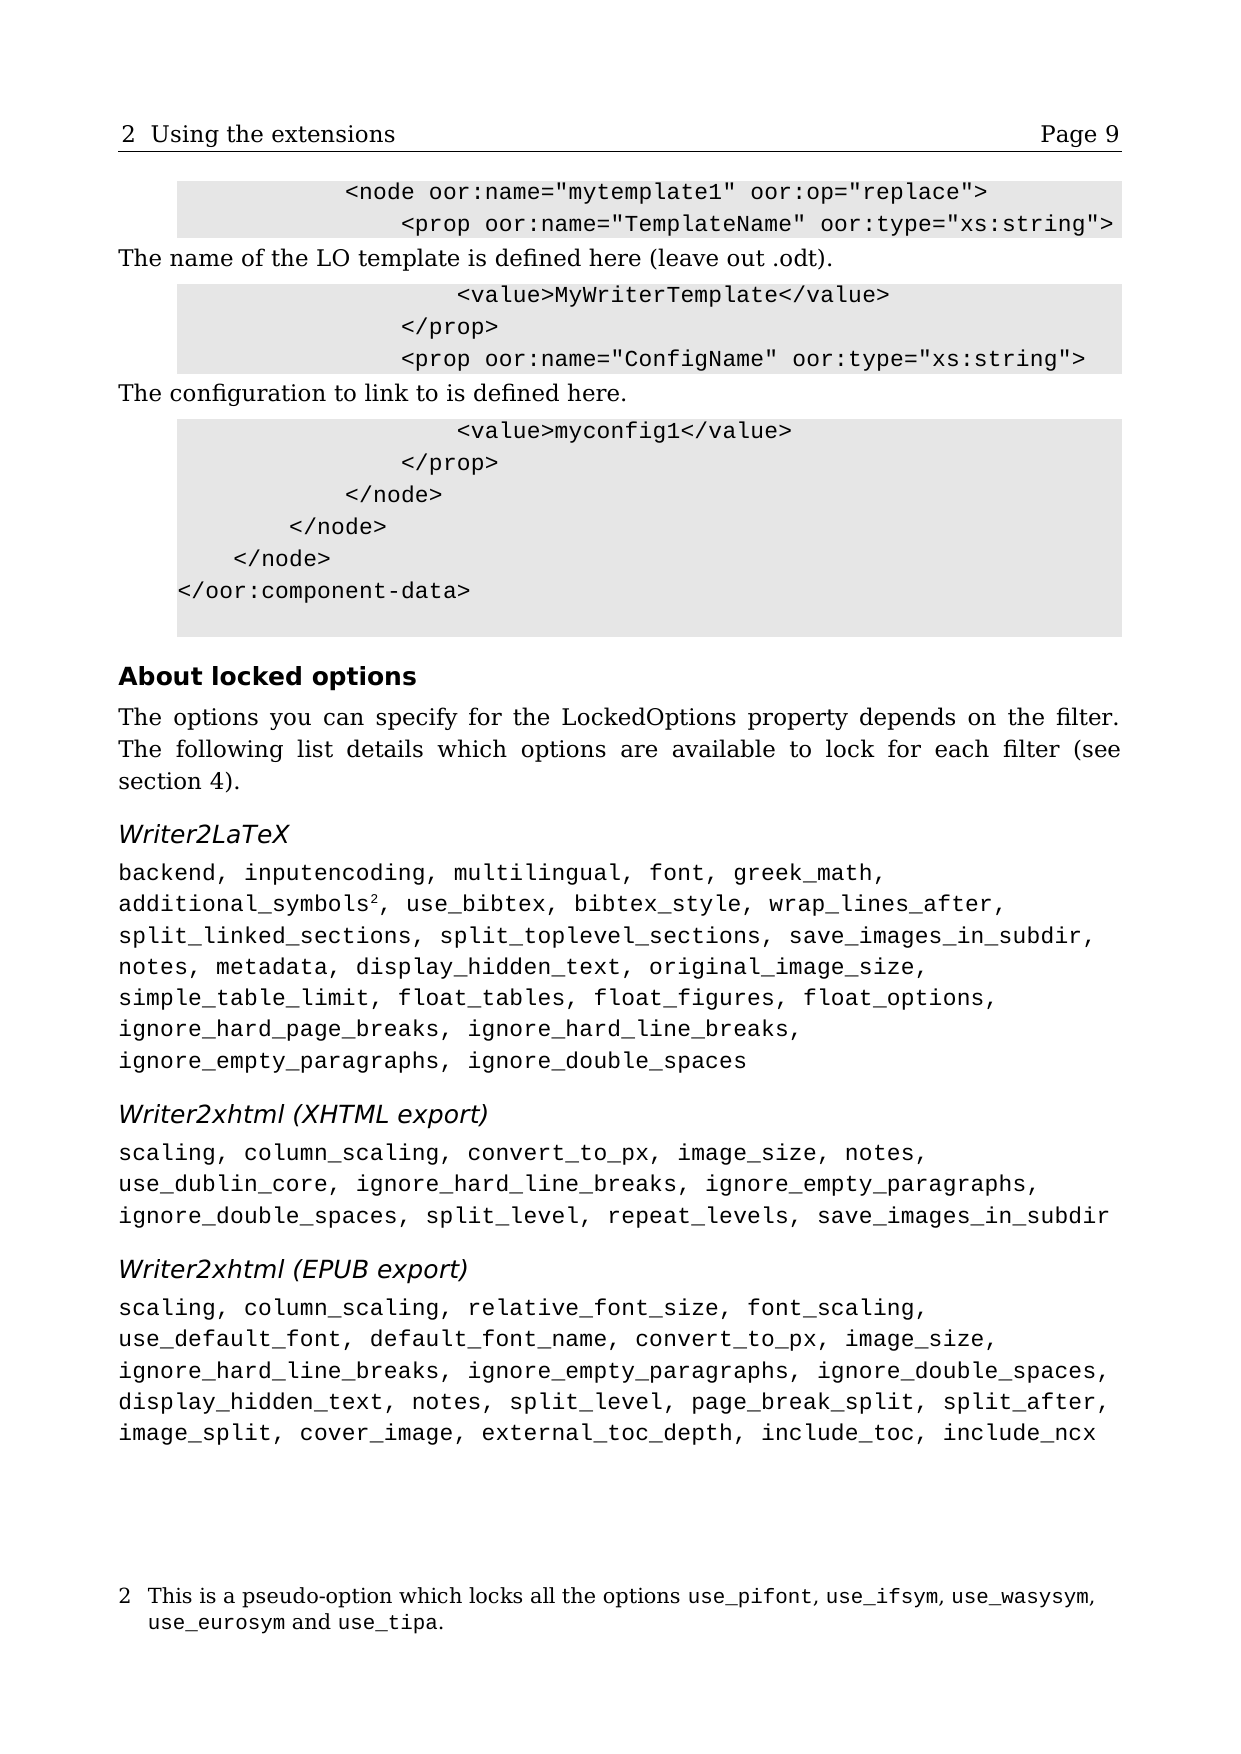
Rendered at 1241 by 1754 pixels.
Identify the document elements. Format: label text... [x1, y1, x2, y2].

subtitle Writer2xhtml (EPUB export) [118, 1255, 1122, 1284]
text scaling, column_scaling, convert_to_px, image_size, notes, use_dublin_core, ignore_hard_line_breaks, ignore_empty_paragraphs, ignore_double_spaces, split_level, repeat_levels, save_images_in_subdir [118, 1142, 1122, 1230]
text </node> [177, 547, 1122, 573]
text <value>MyWriterTemplate</value> [177, 284, 1122, 310]
text The options you can specify for the LockedOptions property depends on the filter. The following list details which options are available to lock for each filter (see section 4). [118, 703, 1122, 795]
text <value>myconfig1</value> [177, 419, 1122, 445]
subtitle Writer2LaTeX [118, 820, 1122, 849]
text </prop> [177, 316, 1122, 342]
text <node oor:name="mytemplate1" oor:op="replace"> [177, 181, 1122, 207]
text <prop oor:name="TemplateName" oor:type="xs:string"> [177, 212, 1122, 238]
subtitle About locked options [118, 662, 1122, 691]
text scaling, column_scaling, relative_font_size, font_scaling, use_default_font, default_font_name, convert_to_px, image_size, ignore_hard_line_breaks, ignore_empty_paragraphs, ignore_double_spaces, display_hidden_text, notes, split_level, page_break_split, split_after, image_split, cover_image, external_toc_depth, include_toc, include_ncx [118, 1297, 1122, 1448]
text This is a pseudo-option which locks all the options use_pifont, use_ifsym, use_wasysym, use_eurosym and use_tipa. [118, 1584, 1122, 1636]
text </prop> [177, 451, 1122, 477]
text backend, inputencoding, multilingual, font, greek_math, additional_symbols, use_bibtex, bibtex_style, wrap_lines_after, split_linked_sections, split_toplevel_sections, save_images_in_subdir, notes, metadata, display_hidden_text, original_image_size, simple_table_limit, float_tables, float_figures, float_options, ignore_hard_page_breaks, ignore_hard_line_breaks, ignore_empty_paragraphs, ignore_double_spaces [118, 862, 1122, 1075]
text The configuration to link to is defined here. [118, 380, 1122, 407]
text The name of the LO template is defined here (leave out .odt). [118, 244, 1122, 271]
subtitle Writer2xhtml (XHTML export) [118, 1100, 1122, 1129]
text <prop oor:name="ConfigName" oor:type="xs:string"> [177, 348, 1122, 374]
text </node> [177, 483, 1122, 509]
text </node> [177, 515, 1122, 541]
text </oor:component-data> [177, 579, 1122, 605]
